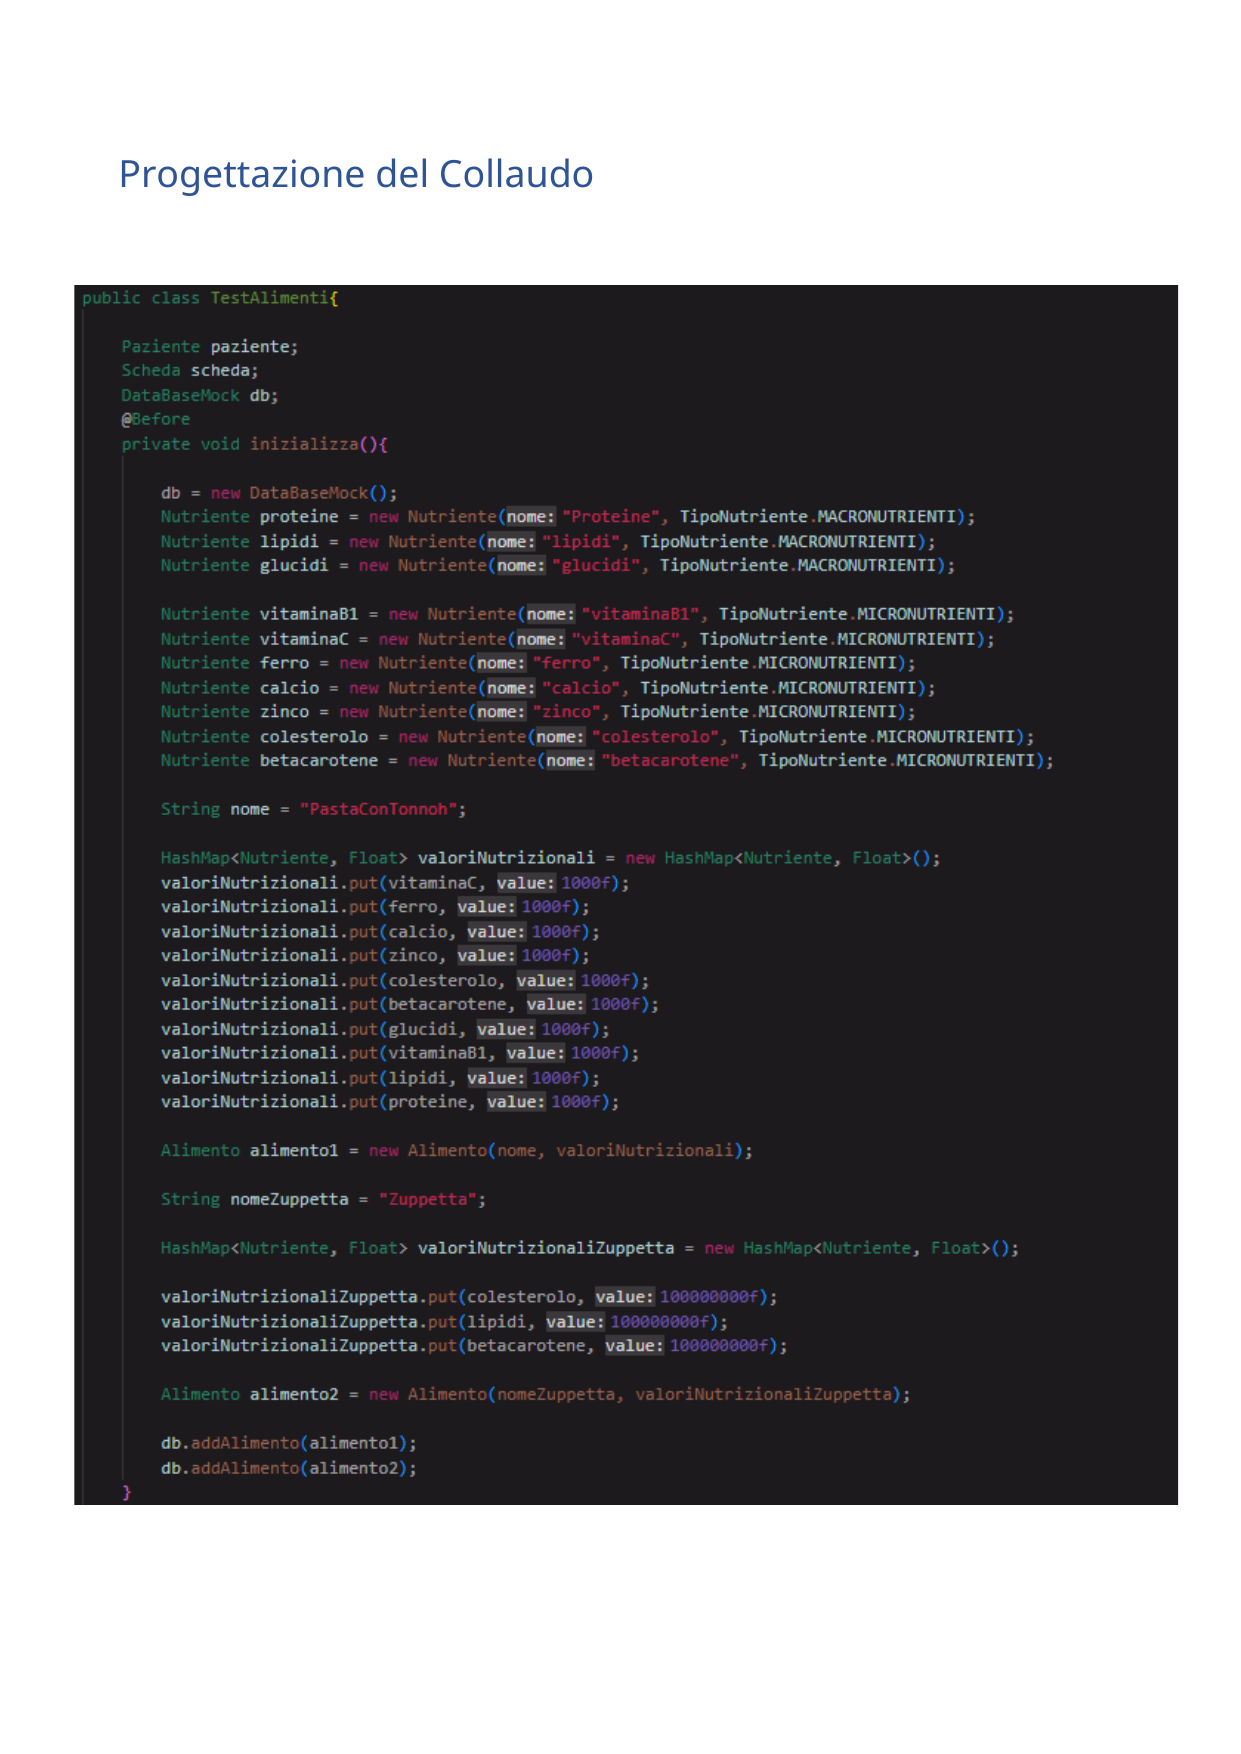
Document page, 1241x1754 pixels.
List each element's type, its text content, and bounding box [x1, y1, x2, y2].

subtitle Progettazione del Collaudo [118, 148, 1122, 199]
